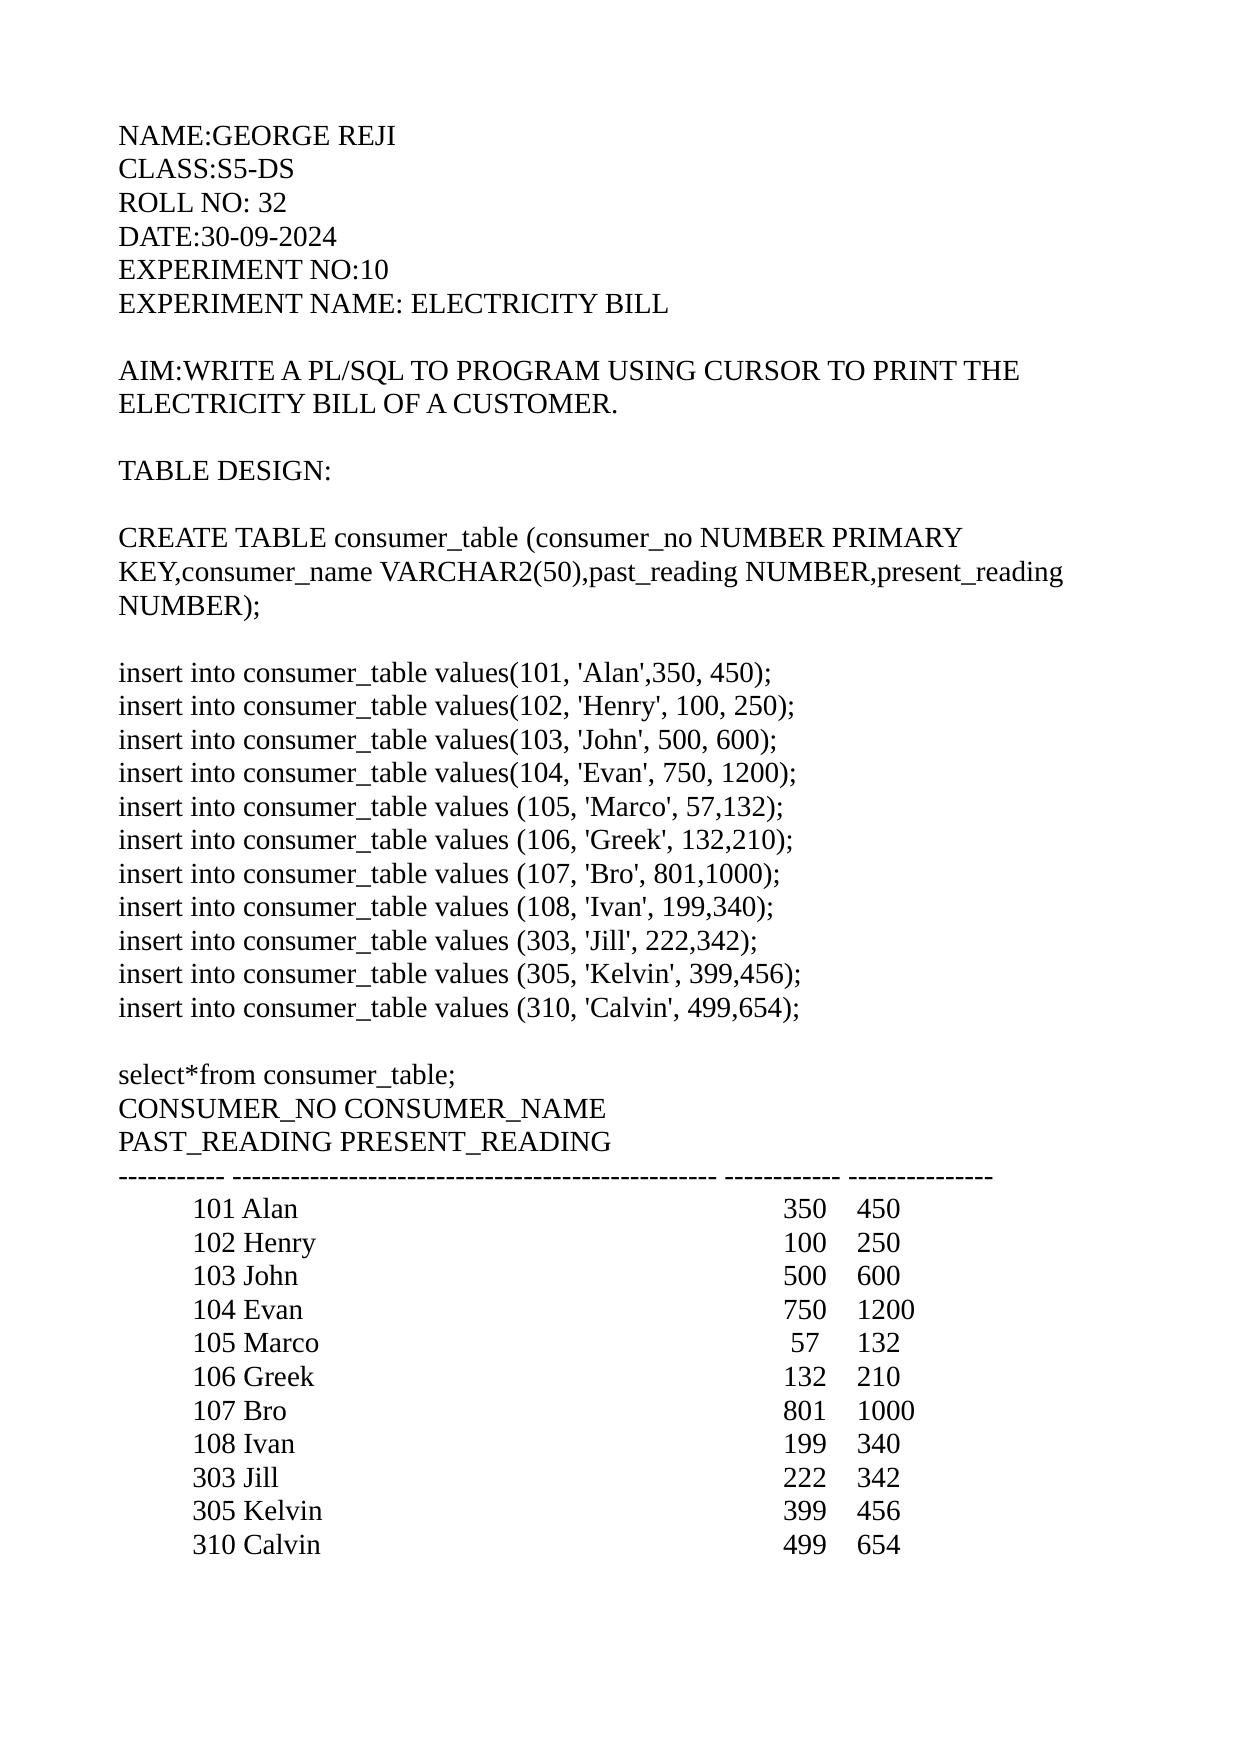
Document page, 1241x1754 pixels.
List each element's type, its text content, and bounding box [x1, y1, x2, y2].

text insert into consumer_table values(104, 'Evan', 750, 1200); [118, 755, 1122, 789]
text 105 Marco 57 132 [118, 1326, 1122, 1359]
text DATE:30-09-2024 [118, 219, 1122, 252]
text ----------- -------------------------------------------------- ------------ --------------- [118, 1158, 1122, 1191]
text insert into consumer_table values(101, 'Alan',350, 450); [118, 655, 1122, 688]
text insert into consumer_table values(103, 'John', 500, 600); [118, 722, 1122, 755]
text EXPERIMENT NAME: ELECTRICITY BILL [118, 286, 1122, 319]
text CREATE TABLE consumer_table (consumer_no NUMBER PRIMARY KEY,consumer_name VARCHAR2(50),past_reading NUMBER,present_reading NUMBER); [118, 521, 1122, 621]
text insert into consumer_table values (310, 'Calvin', 499,654); [118, 990, 1122, 1024]
text 103 John 500 600 [118, 1258, 1122, 1292]
text TABLE DESIGN: [118, 453, 1122, 487]
text 107 Bro 801 1000 [118, 1393, 1122, 1426]
text select*from consumer_table; [118, 1057, 1122, 1091]
text 305 Kelvin 399 456 [118, 1493, 1122, 1527]
text 303 Jill 222 342 [118, 1460, 1122, 1493]
text 102 Henry 100 250 [118, 1225, 1122, 1258]
text 104 Evan 750 1200 [118, 1292, 1122, 1326]
text insert into consumer_table values(102, 'Henry', 100, 250); [118, 688, 1122, 722]
text insert into consumer_table values (305, 'Kelvin', 399,456); [118, 957, 1122, 990]
text CONSUMER_NO CONSUMER_NAME PAST_READING PRESENT_READING [118, 1091, 1122, 1158]
text 101 Alan 350 450 [118, 1191, 1122, 1225]
text insert into consumer_table values (106, 'Greek', 132,210); [118, 822, 1122, 856]
text CLASS:S5-DS [118, 152, 1122, 185]
text AIM:WRITE A PL/SQL TO PROGRAM USING CURSOR TO PRINT THE ELECTRICITY BILL OF A CUSTOMER. [118, 353, 1122, 420]
text NAME:GEORGE REJI [118, 118, 1122, 152]
text insert into consumer_table values (303, 'Jill', 222,342); [118, 923, 1122, 957]
text EXPERIMENT NO:10 [118, 252, 1122, 286]
text 310 Calvin 499 654 [118, 1527, 1122, 1560]
text insert into consumer_table values (107, 'Bro', 801,1000); [118, 856, 1122, 889]
text ROLL NO: 32 [118, 185, 1122, 219]
text 106 Greek 132 210 [118, 1359, 1122, 1393]
text insert into consumer_table values (108, 'Ivan', 199,340); [118, 889, 1122, 923]
text 108 Ivan 199 340 [118, 1426, 1122, 1460]
text insert into consumer_table values (105, 'Marco', 57,132); [118, 789, 1122, 822]
